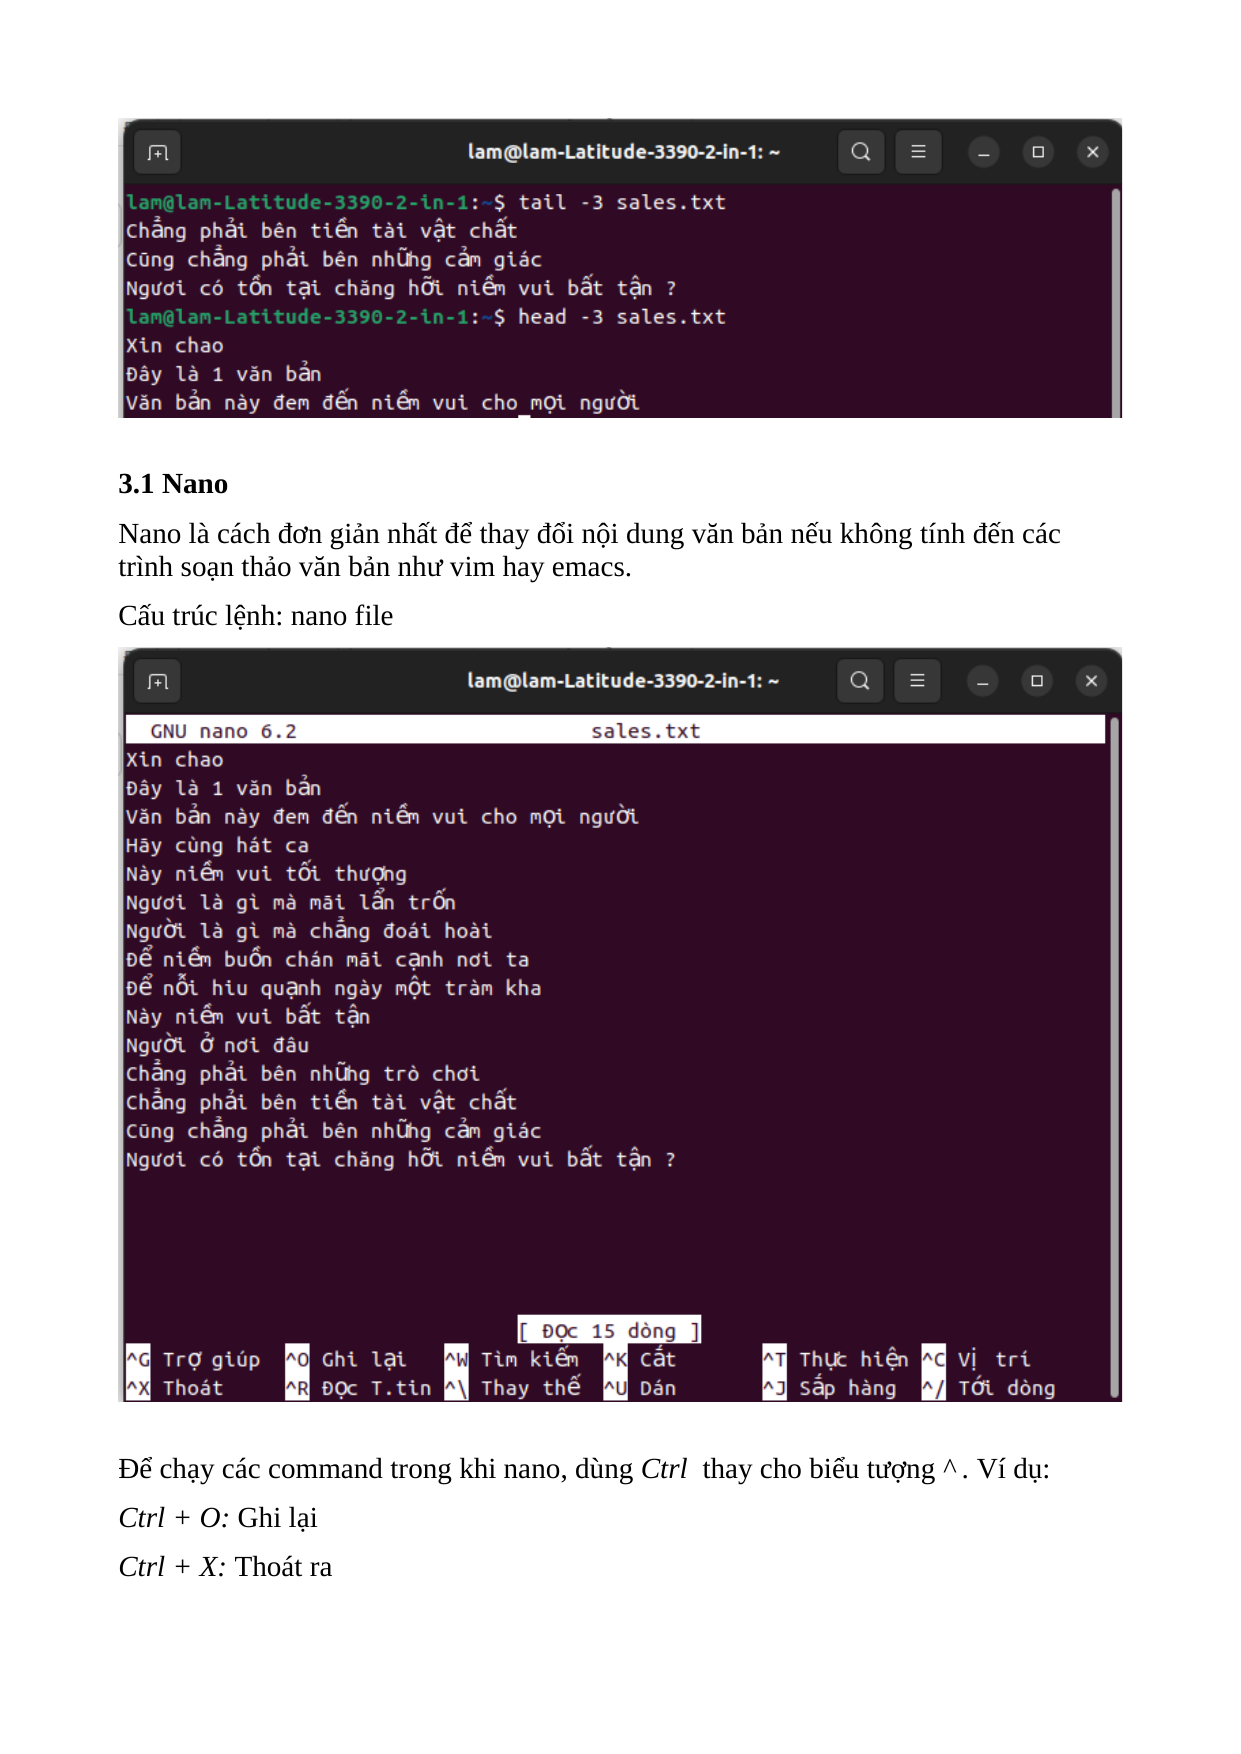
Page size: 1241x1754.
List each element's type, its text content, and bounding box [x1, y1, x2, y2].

text 3.1 Nano [118, 467, 1122, 500]
picture [118, 647, 1123, 1402]
text Nano là cách đơn giản nhất để thay đổi nội dung văn bản nếu không tính đến các trình soạn thảo văn bản như vim hay emacs. [118, 516, 1122, 583]
text Để chạy các command trong khi nano, dùng Ctrl thay cho biểu tượng ^ . Ví dụ: [118, 1451, 1122, 1484]
text Ctrl + X: Thoát ra [118, 1549, 1122, 1583]
picture [118, 118, 1123, 418]
text Ctrl + O: Ghi lại [118, 1500, 1122, 1533]
text Cấu trúc lệnh: nano file [118, 598, 1122, 632]
